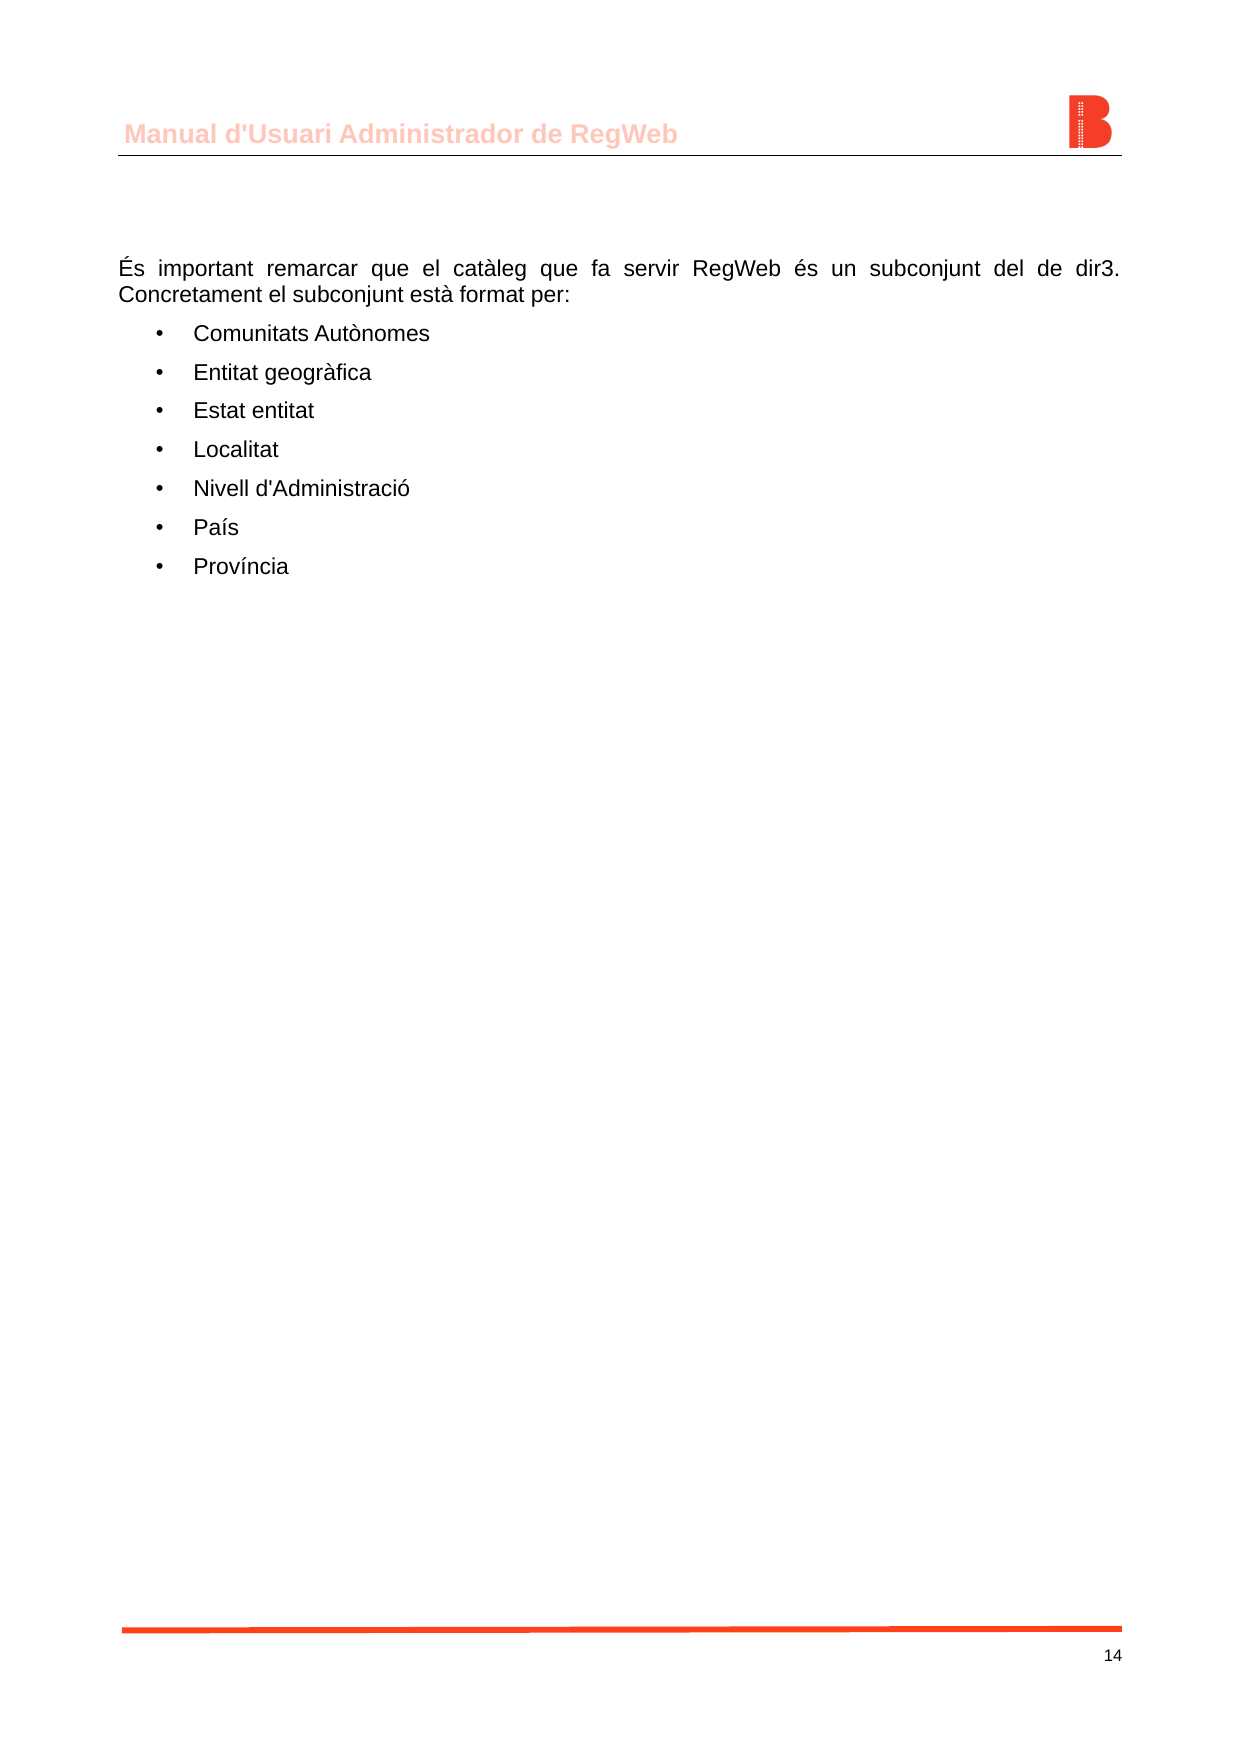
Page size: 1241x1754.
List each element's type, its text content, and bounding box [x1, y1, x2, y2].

list País [156, 514, 1122, 540]
text És important remarcar que el catàleg que fa servir RegWeb és un subconjunt del de dir3. Concretament el subconjunt està format per: [118, 254, 1122, 307]
list Província [156, 553, 1122, 579]
list Estat entitat [156, 397, 1122, 424]
picture [1063, 94, 1117, 150]
list Localitat [156, 436, 1122, 463]
list Entitat geogràfica [156, 359, 1122, 385]
list Nivell d'Administració [156, 475, 1122, 502]
list Comunitats Autònomes [156, 320, 1122, 346]
